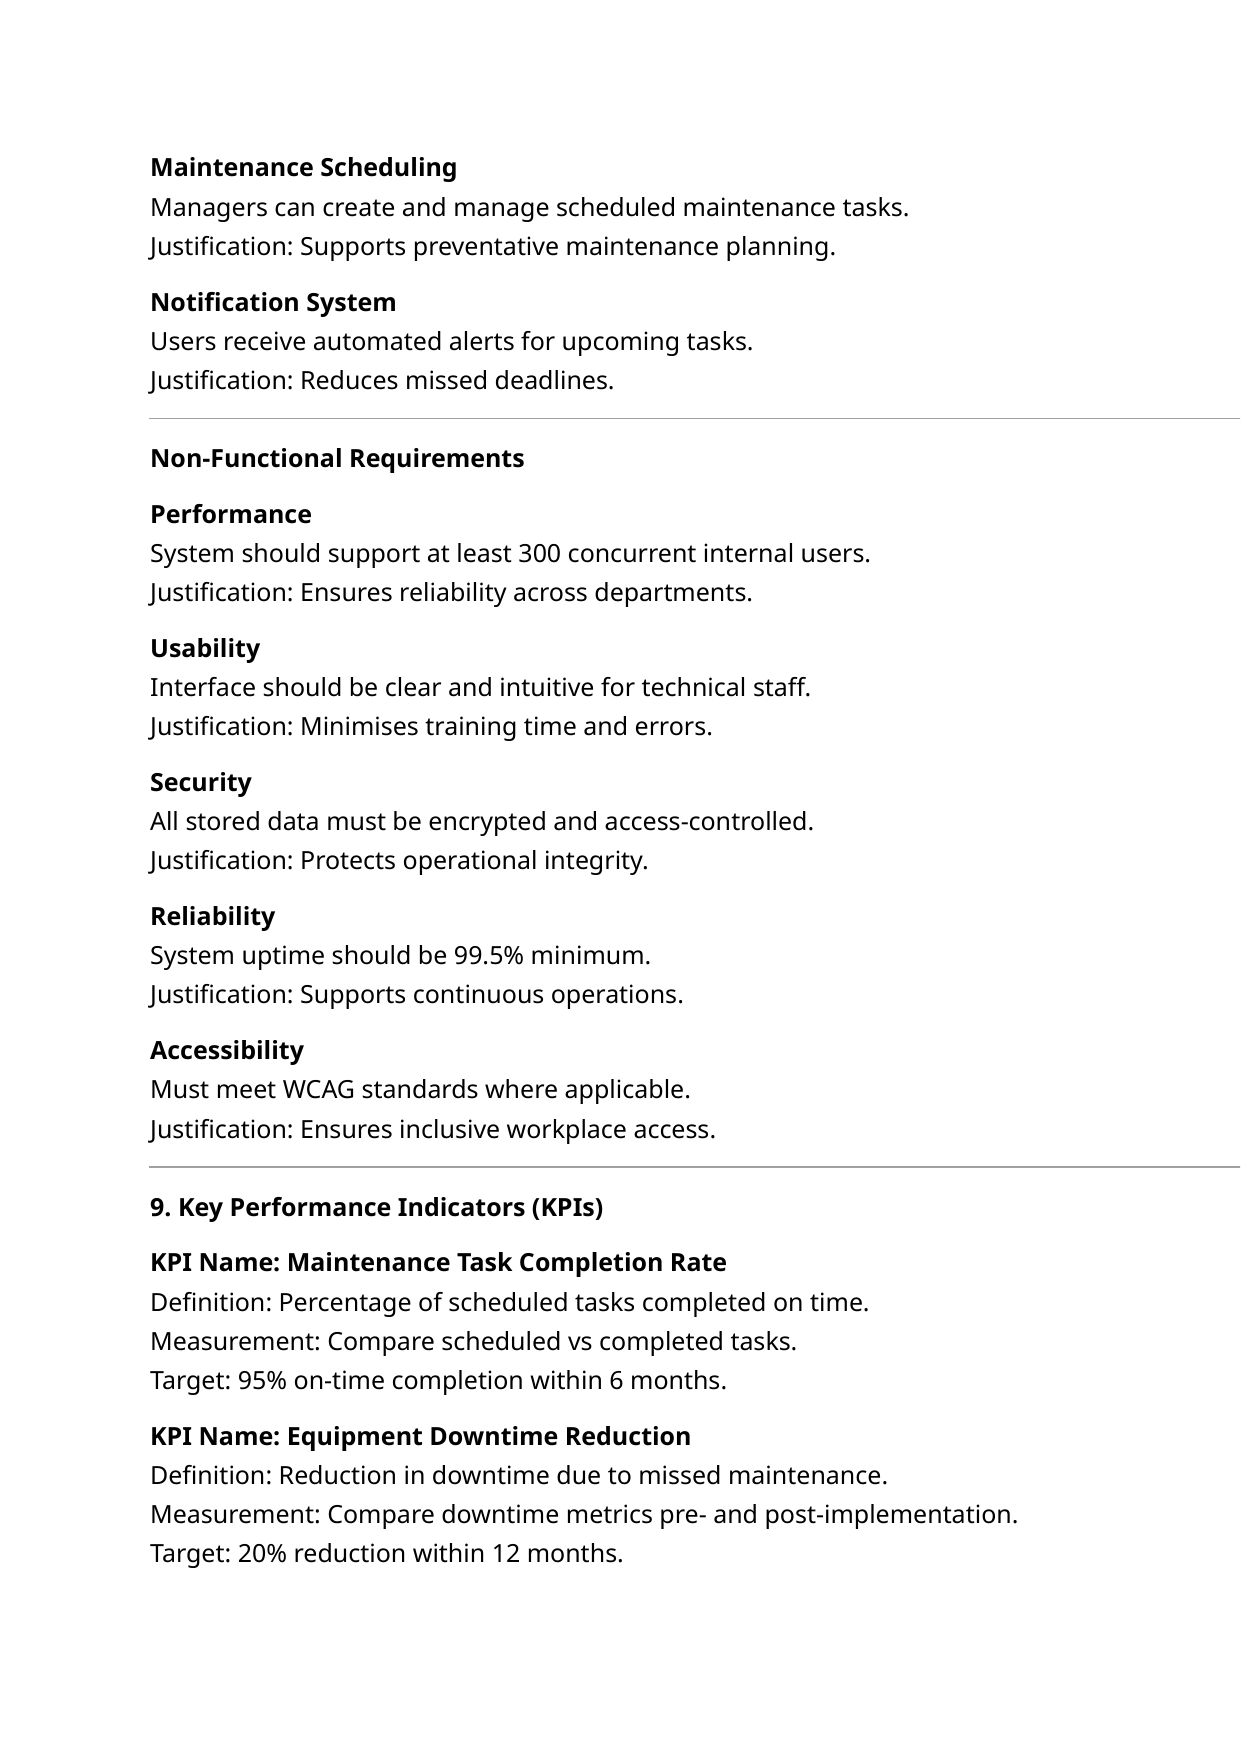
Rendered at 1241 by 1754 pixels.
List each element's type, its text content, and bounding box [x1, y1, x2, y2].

text Security All stored data must be encrypted and access-controlled. Justification: Protects operational integrity. [150, 764, 1090, 877]
text Non-Functional Requirements [150, 440, 1090, 474]
text KPI Name: Maintenance Task Completion Rate Definition: Percentage of scheduled tasks completed on time. Measurement: Compare scheduled vs completed tasks. Target: 95% on-time completion within 6 months. [150, 1245, 1090, 1397]
text Performance System should support at least 300 concurrent internal users. Justification: Ensures reliability across departments. [150, 496, 1090, 609]
text KPI Name: Equipment Downtime Reduction Definition: Reduction in downtime due to missed maintenance. Measurement: Compare downtime metrics pre- and post-implementation. Target: 20% reduction within 12 months. [150, 1418, 1090, 1570]
text Notification System Users receive automated alerts for upcoming tasks. Justification: Reduces missed deadlines. [150, 284, 1090, 397]
text Accessibility Must meet WCAG standards where applicable. Justification: Ensures inclusive workplace access. [150, 1033, 1090, 1145]
text Reliability System uptime should be 99.5% minimum. Justification: Supports continuous operations. [150, 899, 1090, 1011]
text 9. Key Performance Indicators (KPIs) [150, 1189, 1090, 1223]
text Maintenance Scheduling Managers can create and manage scheduled maintenance tasks. Justification: Supports preventative maintenance planning. [150, 150, 1090, 262]
text Usability Interface should be clear and intuitive for technical staff. Justification: Minimises training time and errors. [150, 630, 1090, 743]
